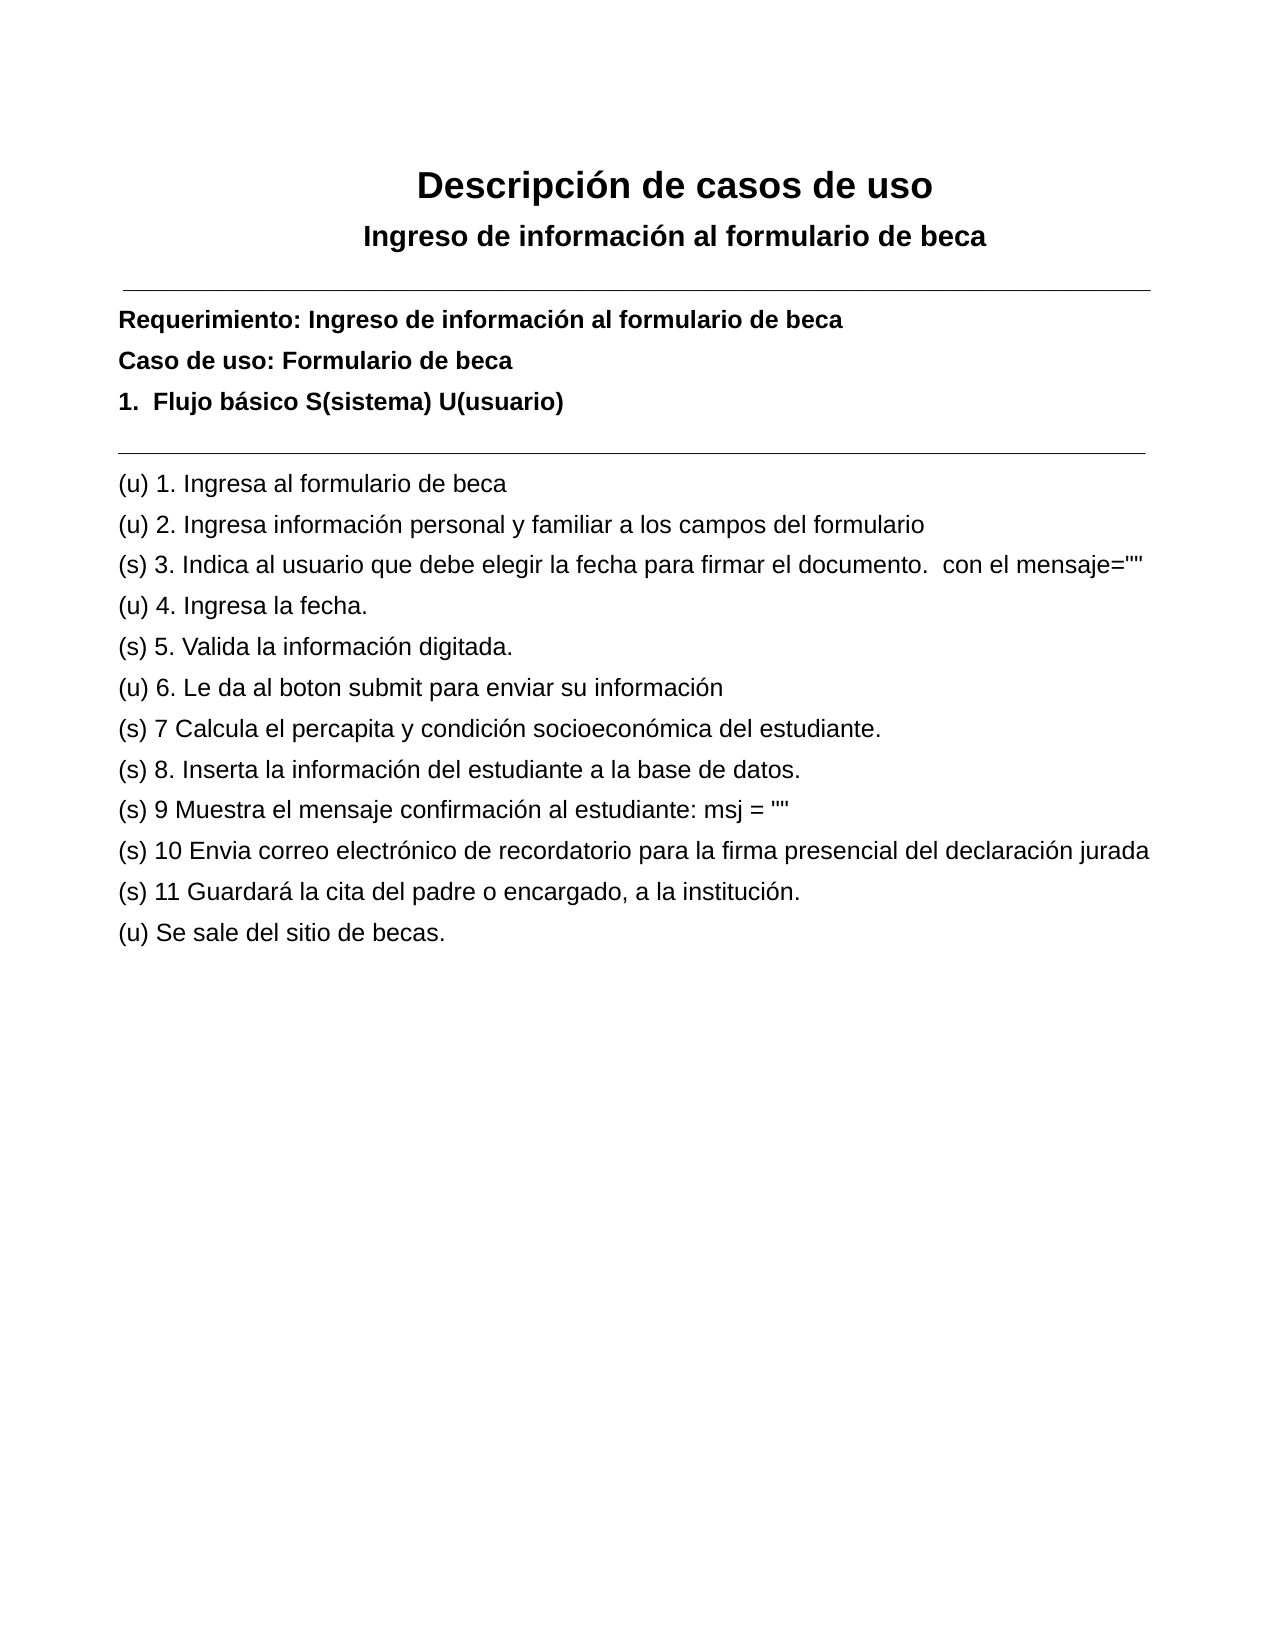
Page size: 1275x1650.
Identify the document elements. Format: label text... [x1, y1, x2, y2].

text (s) 3. Indica al usuario que debe elegir la fecha para firmar el documento. con el mensaje="" [118, 550, 1157, 579]
text __________________________________________________________________________ [118, 428, 1157, 457]
text (s) 8. Inserta la información del estudiante a la base de datos. [118, 754, 1157, 783]
text Requerimiento: Ingreso de información al formulario de beca [118, 305, 1157, 334]
text (u) 1. Ingresa al formulario de beca [118, 469, 1157, 497]
text (s) 10 Envia correo electrónico de recordatorio para la firma presencial del declaración jurada [118, 836, 1157, 865]
text (s) 5. Valida la información digitada. [118, 632, 1157, 661]
text Caso de uso: Formulario de beca [118, 346, 1157, 375]
list Ingreso de información al formulario de beca [156, 219, 1157, 252]
list Descripción de casos de uso [156, 164, 1157, 207]
text (s) 9 Muestra el mensaje confirmación al estudiante: msj = "" [118, 795, 1157, 824]
text (s) 7 Calcula el percapita y condición socioeconómica del estudiante. [118, 714, 1157, 742]
text __________________________________________________________________________ [118, 264, 1157, 293]
text (u) Se sale del sitio de becas. [118, 918, 1157, 947]
text (u) 2. Ingresa información personal y familiar a los campos del formulario [118, 509, 1157, 538]
text (s) 11 Guardará la cita del padre o encargado, a la institución. [118, 877, 1157, 906]
text (u) 6. Le da al boton submit para enviar su información [118, 673, 1157, 702]
text (u) 4. Ingresa la fecha. [118, 591, 1157, 620]
text 1. Flujo básico S(sistema) U(usuario) [118, 387, 1157, 416]
